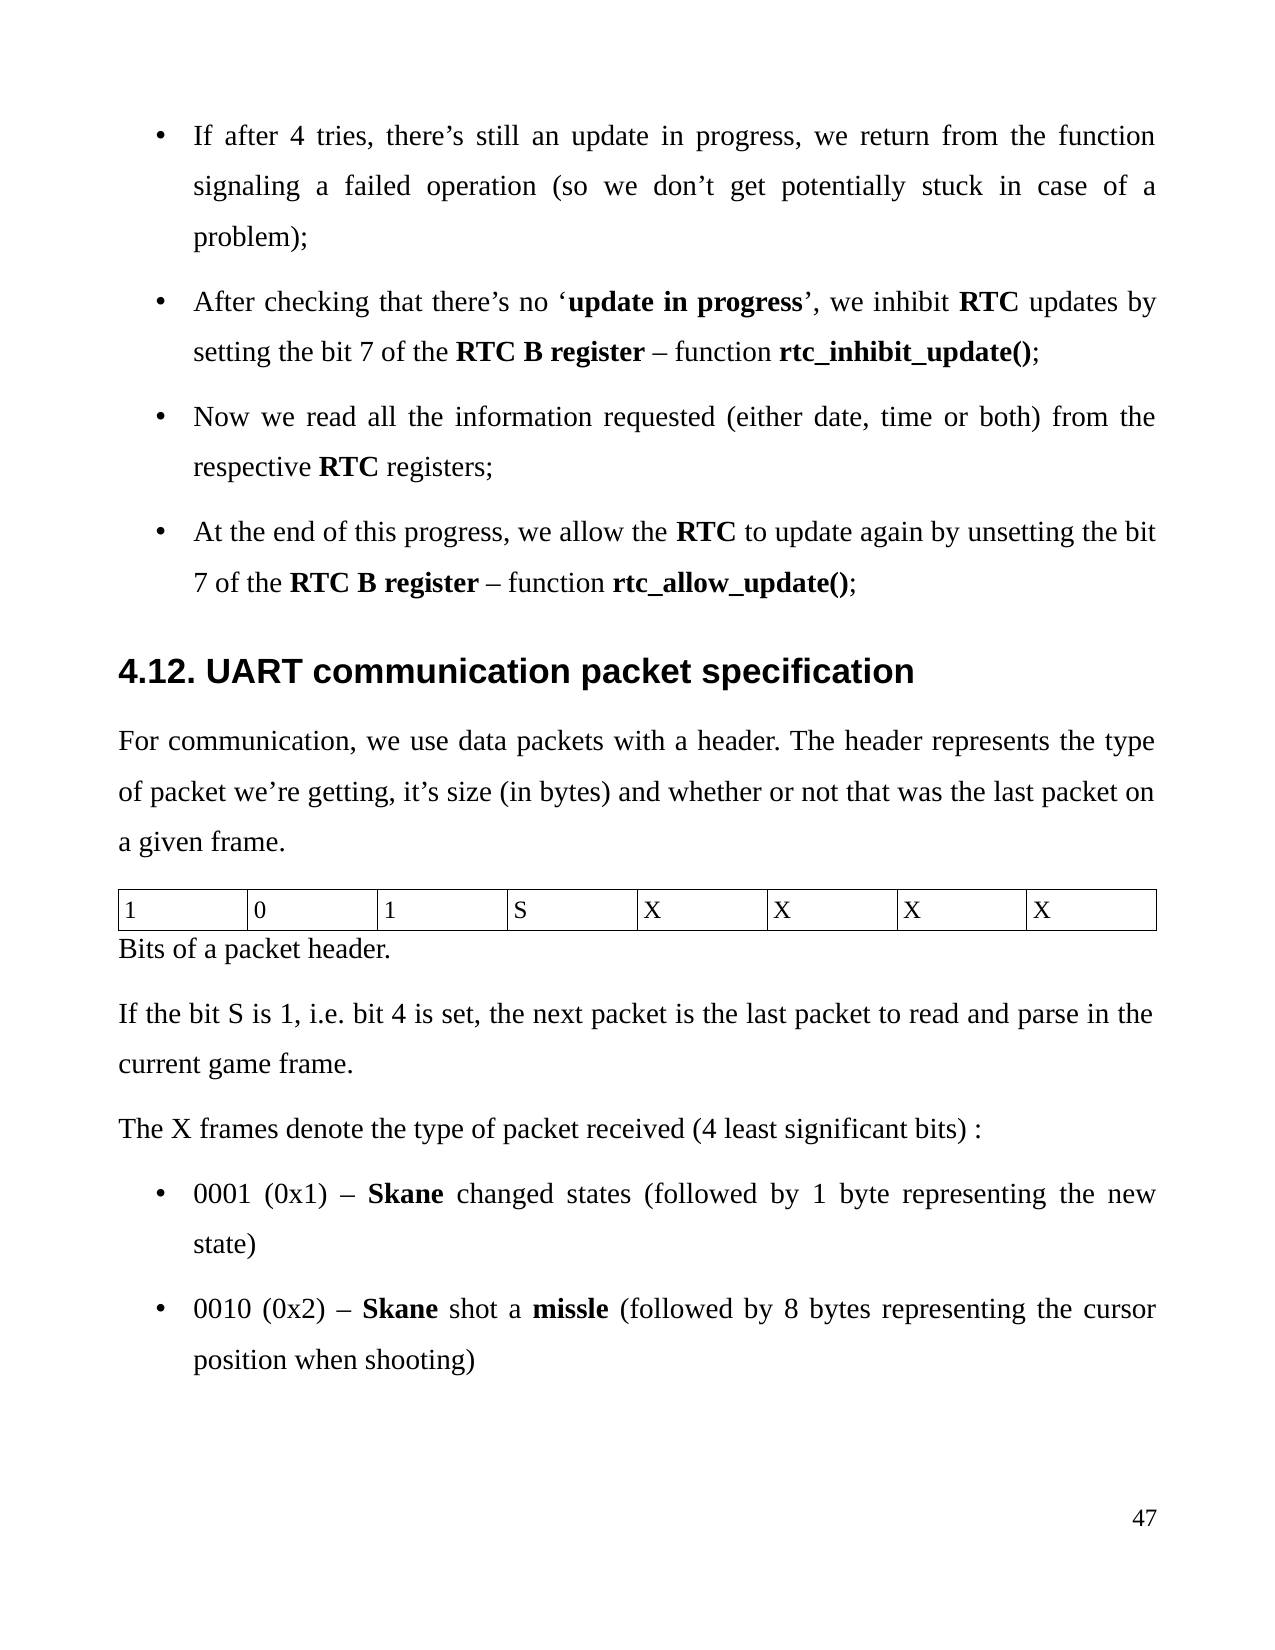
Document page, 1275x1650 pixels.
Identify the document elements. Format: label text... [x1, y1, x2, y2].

table_header 1 [119, 890, 247, 930]
list If after 4 tries, there’s still an update in progress, we return from the function signaling a failed operation (so we don’t get potentially stuck in case of a problem); [156, 118, 1157, 252]
table_header X [638, 890, 767, 930]
list 0001 (0x1) – Skane changed states (followed by 1 byte representing the new state) [156, 1176, 1157, 1260]
table_header 0 [248, 890, 377, 930]
text The X frames denote the type of packet received (4 least significant bits) : [118, 1111, 1157, 1145]
subtitle 4.12. UART communication packet specification [118, 651, 1157, 691]
list Now we read all the information requested (either date, time or both) from the respective RTC registers; [156, 399, 1157, 483]
table_header 1 [378, 890, 507, 930]
list 0010 (0x2) – Skane shot a missle (followed by 8 bytes representing the cursor position when shooting) [156, 1291, 1157, 1375]
table_header X [768, 890, 897, 930]
table_header S [508, 890, 637, 930]
list After checking that there’s no ‘update in progress’, we inhibit RTC updates by setting the bit 7 of the RTC B register – function rtc_inhibit_update(); [156, 284, 1157, 368]
text If the bit S is 1, i.e. bit 4 is set, the next packet is the last packet to read and parse in the current game frame. [118, 996, 1157, 1080]
table_header X [1027, 890, 1156, 930]
table_header X [898, 890, 1026, 930]
text Bits of a packet header. [118, 931, 1157, 965]
list At the end of this progress, we allow the RTC to update again by unsetting the bit 7 of the RTC B register – function rtc_allow_update(); [156, 514, 1157, 598]
text For communication, we use data packets with a header. The header represents the type of packet we’re getting, it’s size (in bytes) and whether or not that was the last packet on a given frame. [118, 723, 1157, 857]
